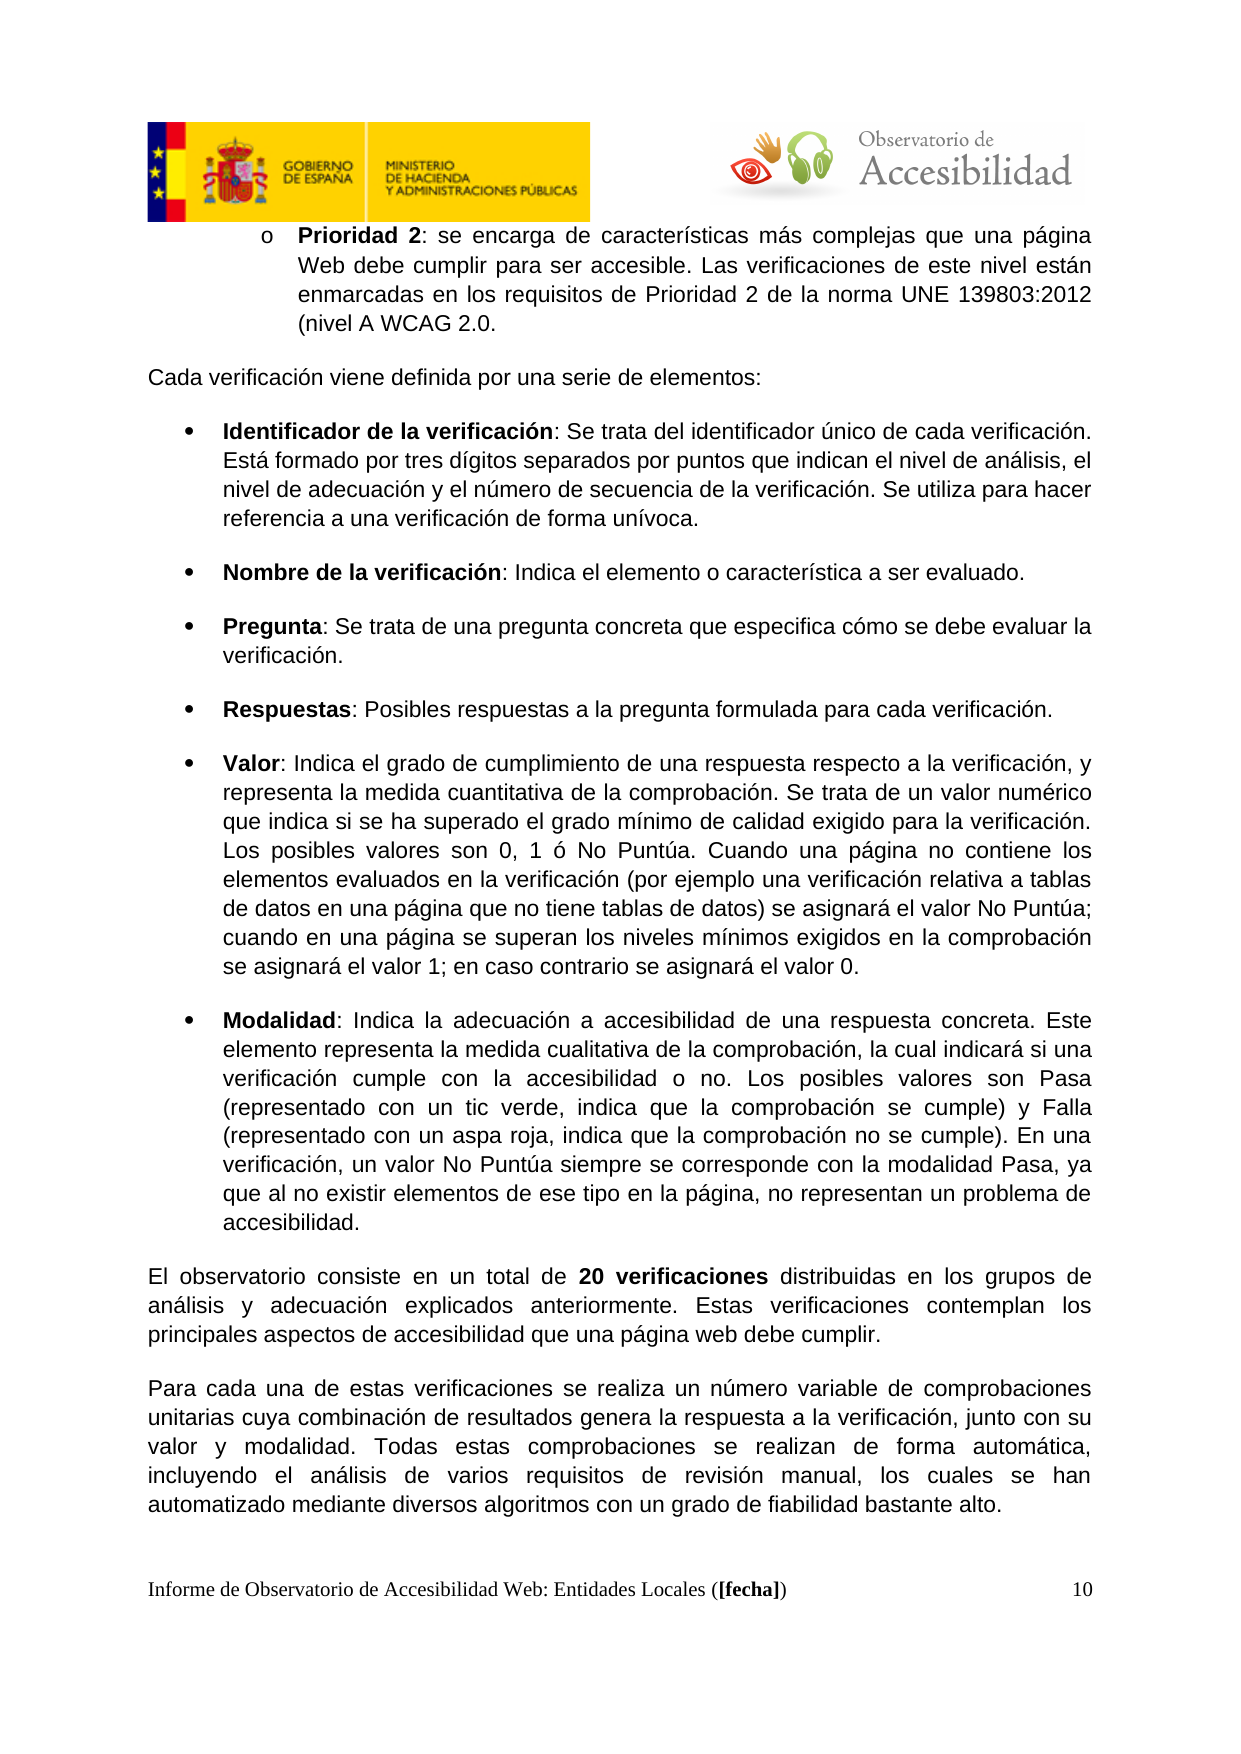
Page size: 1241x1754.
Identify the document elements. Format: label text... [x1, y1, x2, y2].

list Identificador de la verificación: Se trata del identificador único de cada verificación. Está formado por tres dígitos separados por puntos que indican el nivel de análisis, el nivel de adecuación y el número de secuencia de la verificación. Se utiliza para hacer referencia a una verificación de forma unívoca. [185, 418, 1092, 532]
list Valor: Indica el grado de cumplimiento de una respuesta respecto a la verificación, y representa la medida cuantitativa de la comprobación. Se trata de un valor numérico que indica si se ha superado el grado mínimo de calidad exigido para la verificación. Los posibles valores son 0, 1 ó No Puntúa. Cuando una página no contiene los elementos evaluados en la verificación (por ejemplo una verificación relativa a tablas de datos en una página que no tiene tablas de datos) se asignará el valor No Puntúa; cuando en una página se superan los niveles mínimos exigidos en la comprobación se asignará el valor 1; en caso contrario se asignará el valor 0. [185, 750, 1092, 979]
list Modalidad: Indica la adecuación a accesibilidad de una respuesta concreta. Este elemento representa la medida cualitativa de la comprobación, la cual indicará si una verificación cumple con la accesibilidad o no. Los posibles valores son Pasa (representado con un tic verde, indica que la comprobación se cumple) y Falla (representado con un aspa roja, indica que la comprobación no se cumple). En una verificación, un valor No Puntúa siempre se corresponde con la modalidad Pasa, ya que al no existir elementos de ese tipo en la página, no representan un problema de accesibilidad. [185, 1007, 1092, 1236]
picture [147, 122, 591, 222]
text Para cada una de estas verificaciones se realiza un número variable de comprobaciones unitarias cuya combinación de resultados genera la respuesta a la verificación, junto con su valor y modalidad. Todas estas comprobaciones se realizan de forma automática, incluyendo el análisis de varios requisitos de revisión manual, los cuales se han automatizado mediante diversos algoritmos con un grado de fiabilidad bastante alto. [148, 1375, 1092, 1517]
list Prioridad 2: se encarga de características más complejas que una página Web debe cumplir para ser accesible. Las verificaciones de este nivel están enmarcadas en los requisitos de Prioridad 2 de la norma UNE 139803:2012 (nivel A WCAG 2.0. [260, 222, 1092, 337]
text Cada verificación viene definida por una serie de elementos: [148, 364, 1092, 391]
text El observatorio consiste en un total de 20 verificaciones distribuidas en los grupos de análisis y adecuación explicados anteriormente. Estas verificaciones contemplan los principales aspectos de accesibilidad que una página web debe cumplir. [148, 1263, 1092, 1348]
picture [710, 122, 1086, 205]
list Respuestas: Posibles respuestas a la pregunta formulada para cada verificación. [185, 696, 1092, 722]
list Pregunta: Se trata de una pregunta concreta que especifica cómo se debe evaluar la verificación. [185, 613, 1092, 668]
list Nombre de la verificación: Indica el elemento o característica a ser evaluado. [185, 559, 1092, 586]
